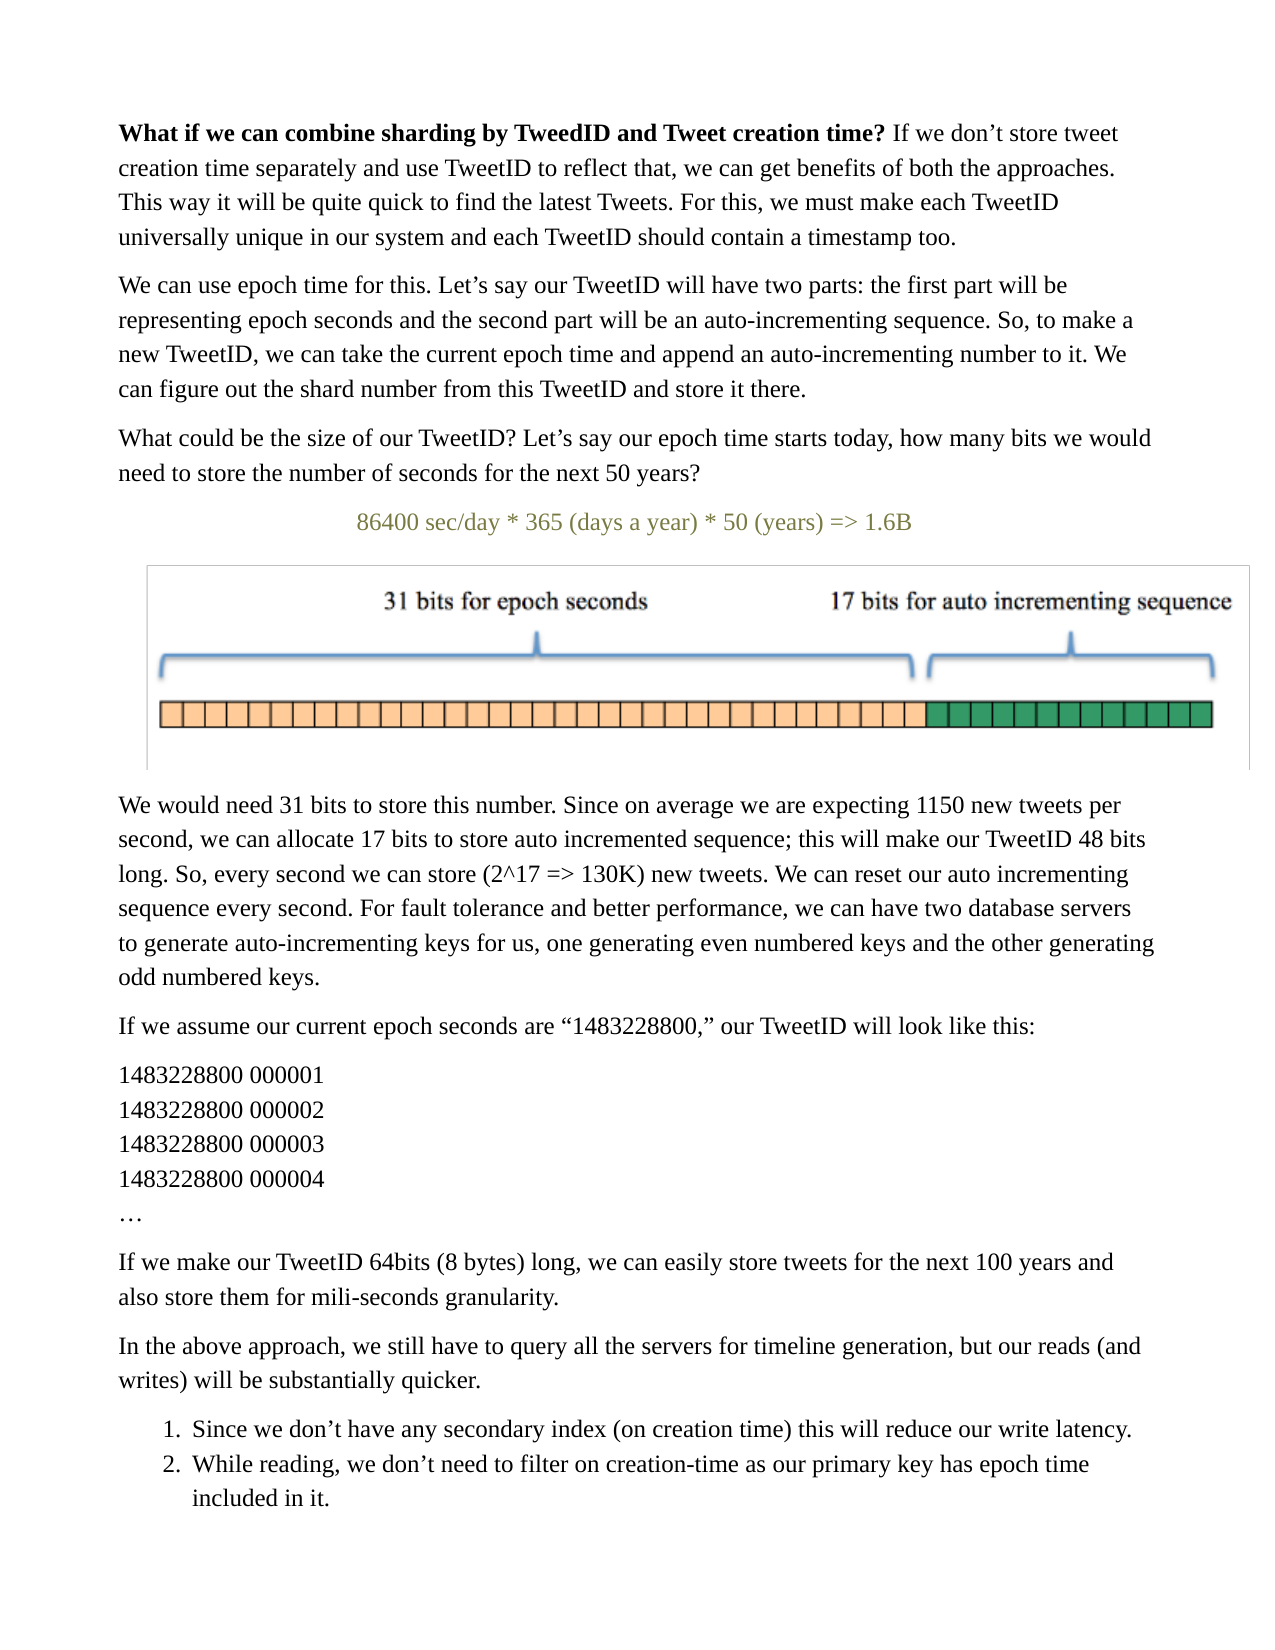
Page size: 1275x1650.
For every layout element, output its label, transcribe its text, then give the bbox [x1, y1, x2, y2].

text What could be the size of our TweetID? Let’s say our epoch time starts today, how many bits we would need to store the number of seconds for the next 50 years? [118, 423, 1157, 486]
list While reading, we don’t need to filter on creation-time as our primary key has epoch time included in it. [162, 1449, 1157, 1512]
text If we assume our current epoch seconds are “1483228800,” our TweetID will look like this: [118, 1011, 1157, 1040]
text 86400 sec/day * 365 (days a year) * 50 (years) => 1.6B [118, 507, 1157, 535]
text If we make our TweetID 64bits (8 bytes) long, we can easily store tweets for the next 100 years and also store them for mili-seconds granularity. [118, 1247, 1157, 1311]
text We can use epoch time for this. Let’s say our TweetID will have two parts: the first part will be representing epoch seconds and the second part will be an auto-incrementing sequence. So, to make a new TweetID, we can take the current epoch time and append an auto-incrementing number to it. We can figure out the shard number from this TweetID and store it there. [118, 271, 1157, 403]
text 1483228800 000001 1483228800 000002 1483228800 000003 1483228800 000004 … [118, 1060, 1157, 1227]
picture [118, 541, 1275, 770]
text What if we can combine sharding by TweedID and Tweet creation time? If we don’t store tweet creation time separately and use TweetID to reflect that, we can get benefits of both the approaches. This way it will be quite quick to find the latest Tweets. For this, we must make each TweetID universally unique in our system and each TweetID should contain a timestamp too. [118, 118, 1157, 250]
text We would need 31 bits to store this number. Since on average we are expecting 1150 new tweets per second, we can allocate 17 bits to store auto incremented sequence; this will make our TweetID 48 bits long. So, every second we can store (2^17 => 130K) new tweets. We can reset our auto incrementing sequence every second. For fault tolerance and better performance, we can have two database servers to generate auto-incrementing keys for us, one generating even numbered keys and the other generating odd numbered keys. [118, 790, 1157, 991]
text In the above approach, we still have to query all the servers for timeline generation, but our reads (and writes) will be substantially quicker. [118, 1331, 1157, 1394]
list Since we don’t have any secondary index (on creation time) this will reduce our write latency. [162, 1414, 1157, 1443]
